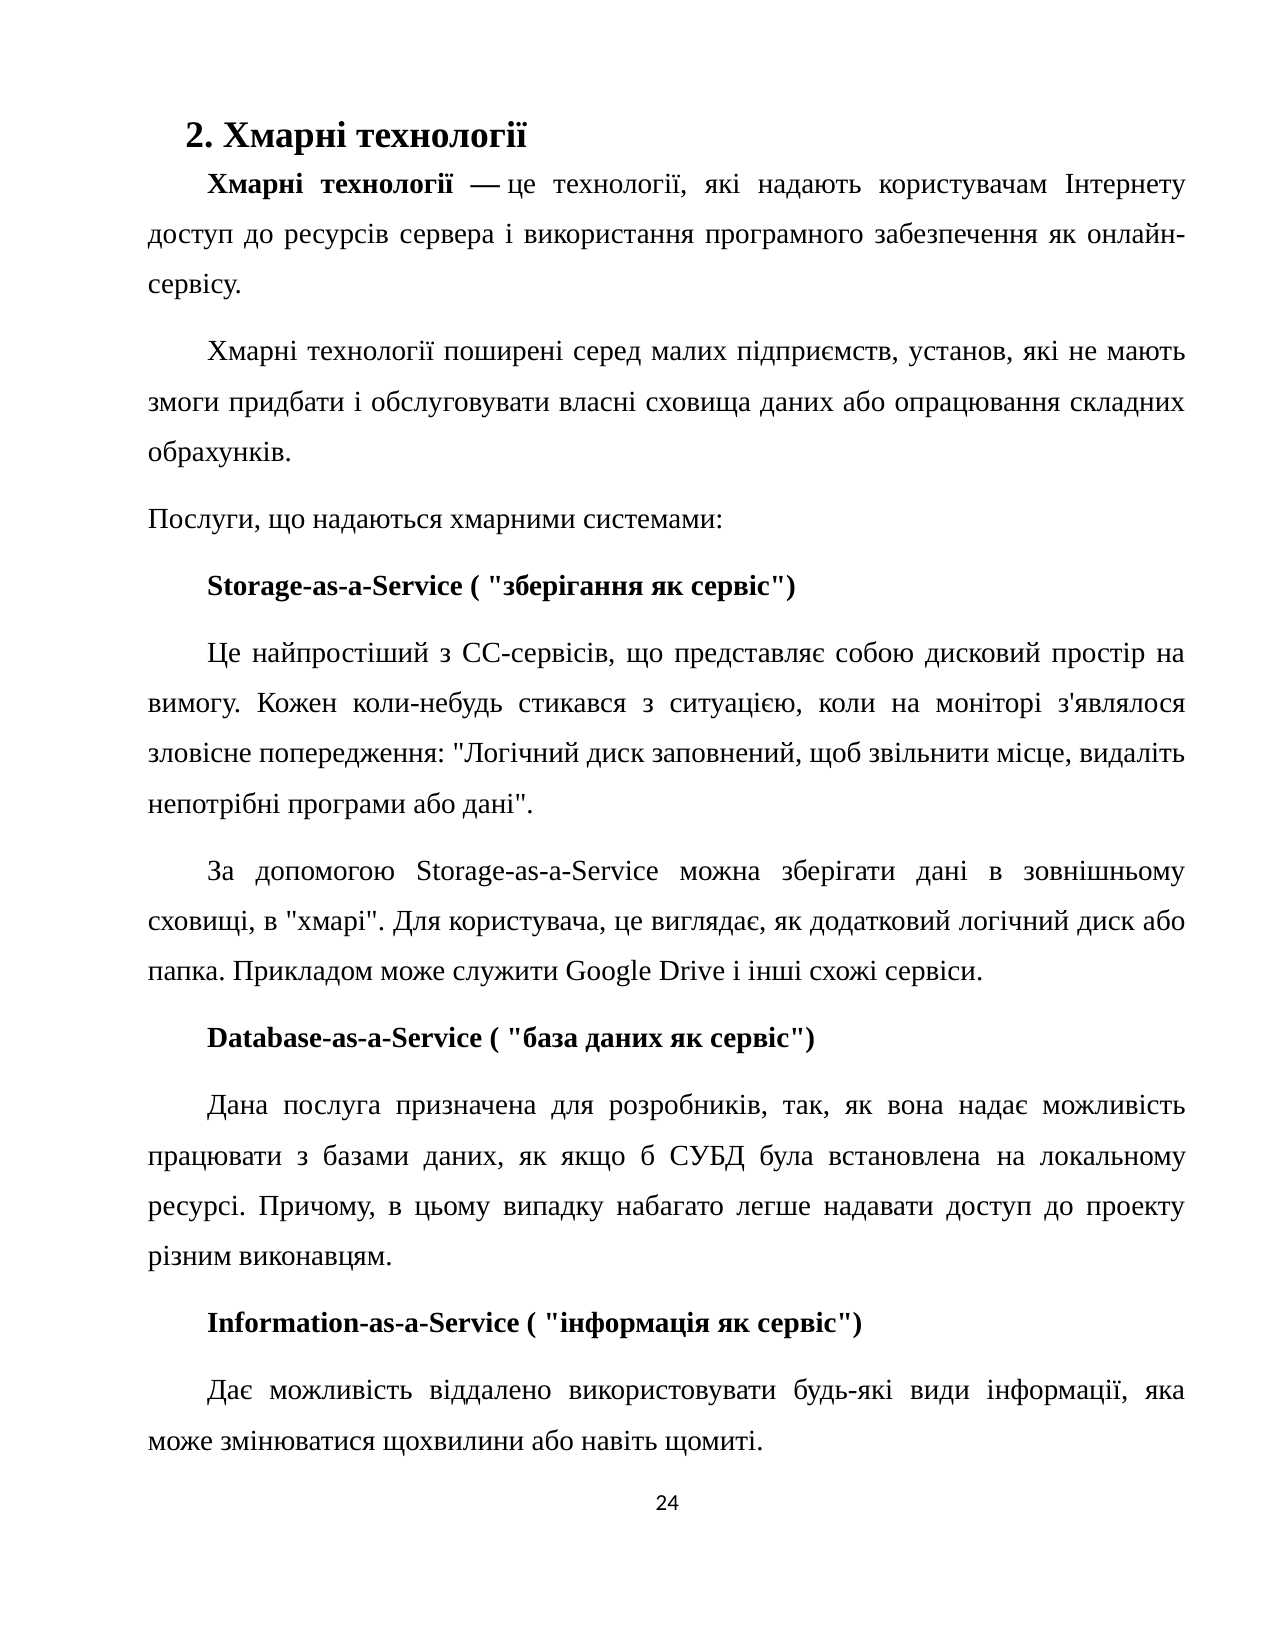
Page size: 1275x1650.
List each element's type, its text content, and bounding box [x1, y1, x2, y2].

text Дана послуга призначена для розробників, так, як вона надає можливість працювати з базами даних, як якщо б СУБД була встановлена ​​на локальному ресурсі. Причому, в цьому випадку набагато легше надавати доступ до проекту різним виконавцям. [148, 1087, 1186, 1272]
text За допомогою Storage-as-a-Service можна зберігати дані в зовнішньому сховищі, в "хмарі". Для користувача, це виглядає, як додатковий логічний диск або папка. Прикладом може служити Google Drive і інші схожі сервіси. [148, 853, 1186, 987]
text Хмарні технології — це технології, які надають користувачам Інтернету доступ до ресурсів сервера і використання програмного забезпечення як онлайн-сервісу. [148, 166, 1186, 300]
text Storage-as-a-Service ( "зберігання як сервіс") [148, 568, 1186, 602]
text Хмарні технології поширені серед малих підприємств, установ, які не мають змоги придбати і обслуговувати власні сховища даних або опрацювання складних обрахунків. [148, 333, 1186, 468]
text Information-as-a-Service ( "інформація як сервіс") [148, 1305, 1186, 1339]
text Database-as-a-Service ( "база даних як сервіс") [148, 1021, 1186, 1054]
subtitle Хмарні технології [185, 112, 1186, 155]
text Це найпростіший з СС-сервісів, що представляє собою дисковий простір на вимогу. Кожен коли-небудь стикався з ситуацією, коли на моніторі з'являлося зловісне попередження: "Логічний диск заповнений, щоб звільнити місце, видаліть непотрібні програми або дані". [148, 635, 1186, 819]
text Дає можливість віддалено використовувати будь-які види інформації, яка може змінюватися щохвилини або навіть щомиті. [148, 1372, 1186, 1456]
text Послуги, що надаються хмарними системами: [148, 501, 1186, 534]
